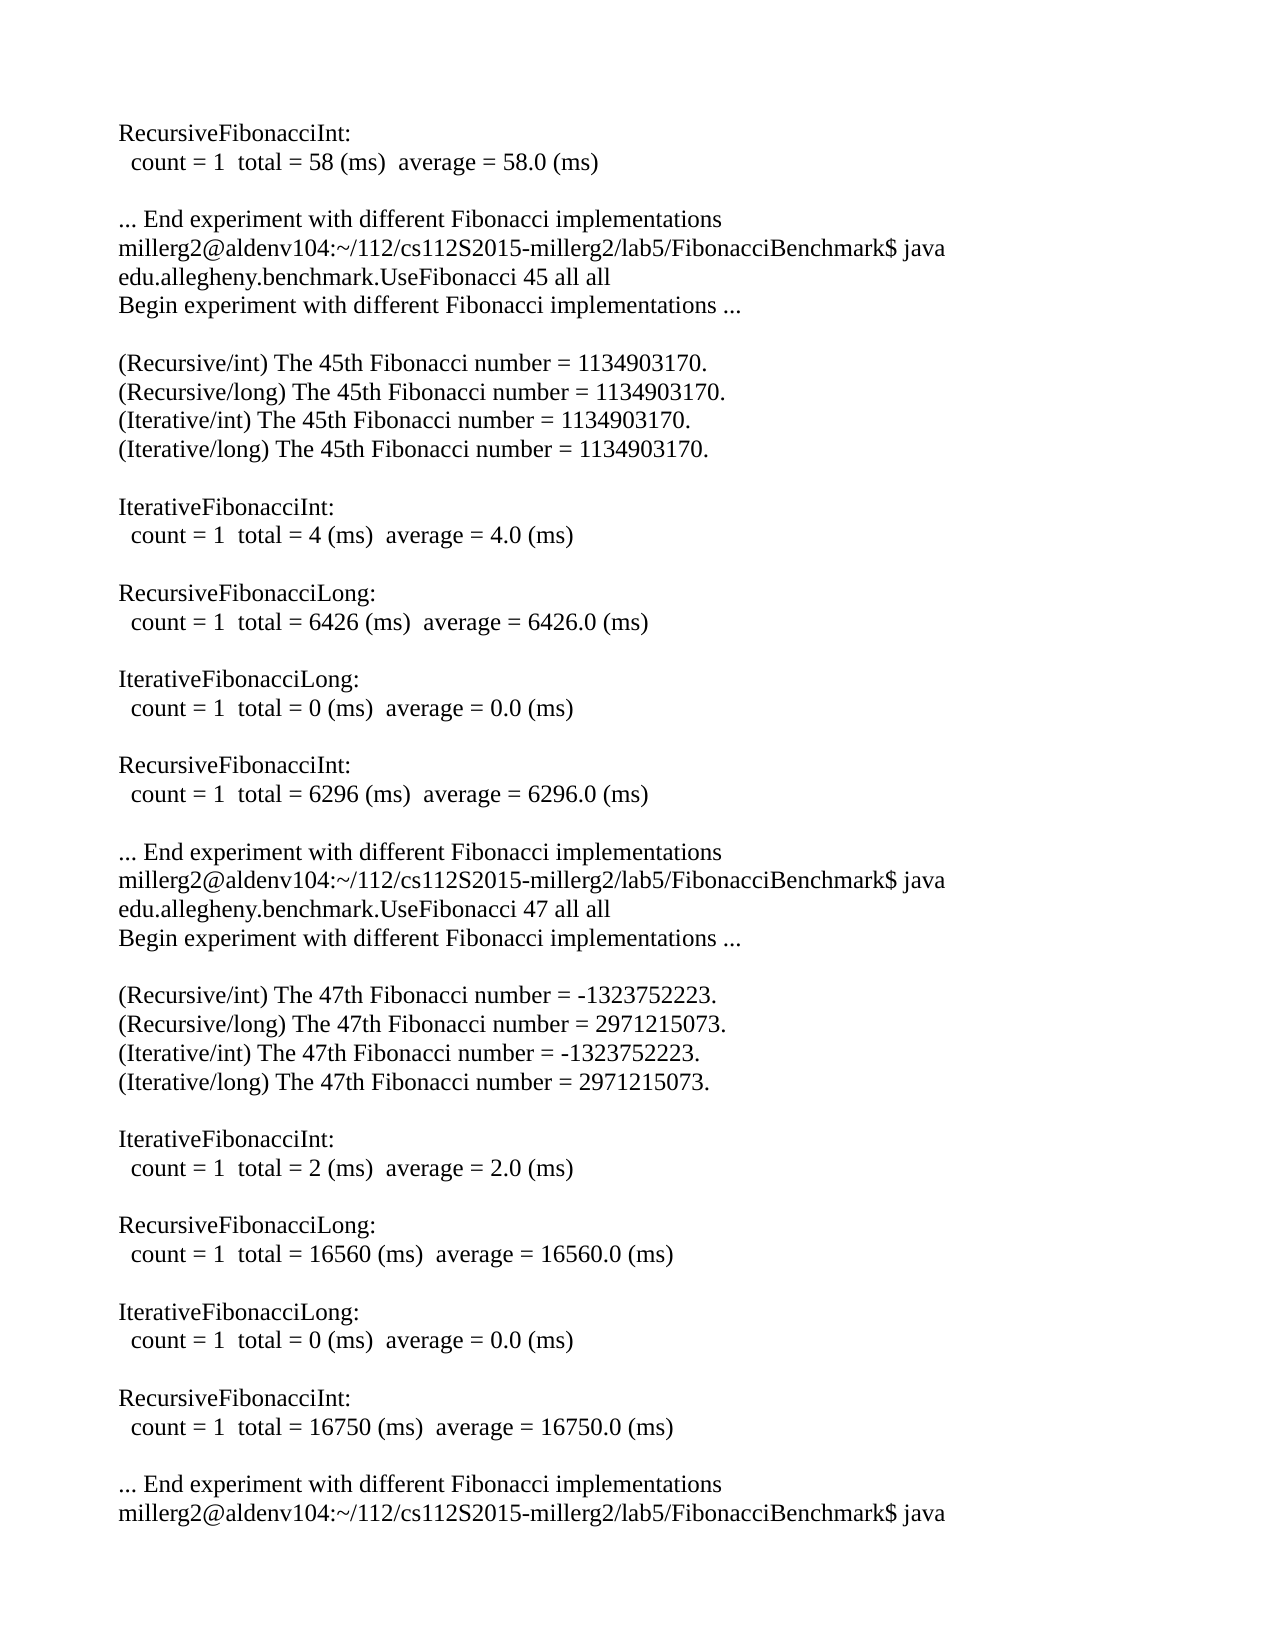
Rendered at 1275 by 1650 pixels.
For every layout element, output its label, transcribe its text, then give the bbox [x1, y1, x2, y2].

text count = 1 total = 6426 (ms) average = 6426.0 (ms) [118, 607, 1157, 636]
text RecursiveFibonacciLong: [118, 1211, 1157, 1239]
text millerg2@aldenv104:~/112/cs112S2015-millerg2/lab5/FibonacciBenchmark$ java [118, 1498, 1157, 1527]
text count = 1 total = 2 (ms) average = 2.0 (ms) [118, 1153, 1157, 1182]
text count = 1 total = 6296 (ms) average = 6296.0 (ms) [118, 779, 1157, 808]
text count = 1 total = 0 (ms) average = 0.0 (ms) [118, 1326, 1157, 1354]
text count = 1 total = 16750 (ms) average = 16750.0 (ms) [118, 1412, 1157, 1441]
text millerg2@aldenv104:~/112/cs112S2015-millerg2/lab5/FibonacciBenchmark$ java edu.allegheny.benchmark.UseFibonacci 47 all all [118, 866, 1157, 923]
text (Recursive/int) The 45th Fibonacci number = 1134903170. [118, 348, 1157, 377]
text (Iterative/long) The 45th Fibonacci number = 1134903170. [118, 434, 1157, 463]
text IterativeFibonacciLong: [118, 1297, 1157, 1326]
text IterativeFibonacciLong: [118, 664, 1157, 693]
text millerg2@aldenv104:~/112/cs112S2015-millerg2/lab5/FibonacciBenchmark$ java edu.allegheny.benchmark.UseFibonacci 45 all all [118, 233, 1157, 291]
text RecursiveFibonacciInt: [118, 118, 1157, 147]
text (Recursive/long) The 45th Fibonacci number = 1134903170. [118, 377, 1157, 406]
text count = 1 total = 4 (ms) average = 4.0 (ms) [118, 521, 1157, 549]
text (Iterative/int) The 47th Fibonacci number = -1323752223. [118, 1038, 1157, 1067]
text IterativeFibonacciInt: [118, 492, 1157, 521]
text count = 1 total = 0 (ms) average = 0.0 (ms) [118, 693, 1157, 722]
text (Recursive/long) The 47th Fibonacci number = 2971215073. [118, 1009, 1157, 1038]
text (Iterative/long) The 47th Fibonacci number = 2971215073. [118, 1067, 1157, 1096]
text count = 1 total = 16560 (ms) average = 16560.0 (ms) [118, 1239, 1157, 1268]
text RecursiveFibonacciLong: [118, 578, 1157, 607]
text count = 1 total = 58 (ms) average = 58.0 (ms) [118, 147, 1157, 176]
text ... End experiment with different Fibonacci implementations [118, 1469, 1157, 1498]
text IterativeFibonacciInt: [118, 1124, 1157, 1153]
text ... End experiment with different Fibonacci implementations [118, 837, 1157, 866]
text RecursiveFibonacciInt: [118, 751, 1157, 779]
text Begin experiment with different Fibonacci implementations ... [118, 923, 1157, 952]
text RecursiveFibonacciInt: [118, 1383, 1157, 1412]
text (Iterative/int) The 45th Fibonacci number = 1134903170. [118, 406, 1157, 434]
text Begin experiment with different Fibonacci implementations ... [118, 291, 1157, 319]
text ... End experiment with different Fibonacci implementations [118, 204, 1157, 233]
text (Recursive/int) The 47th Fibonacci number = -1323752223. [118, 981, 1157, 1009]
